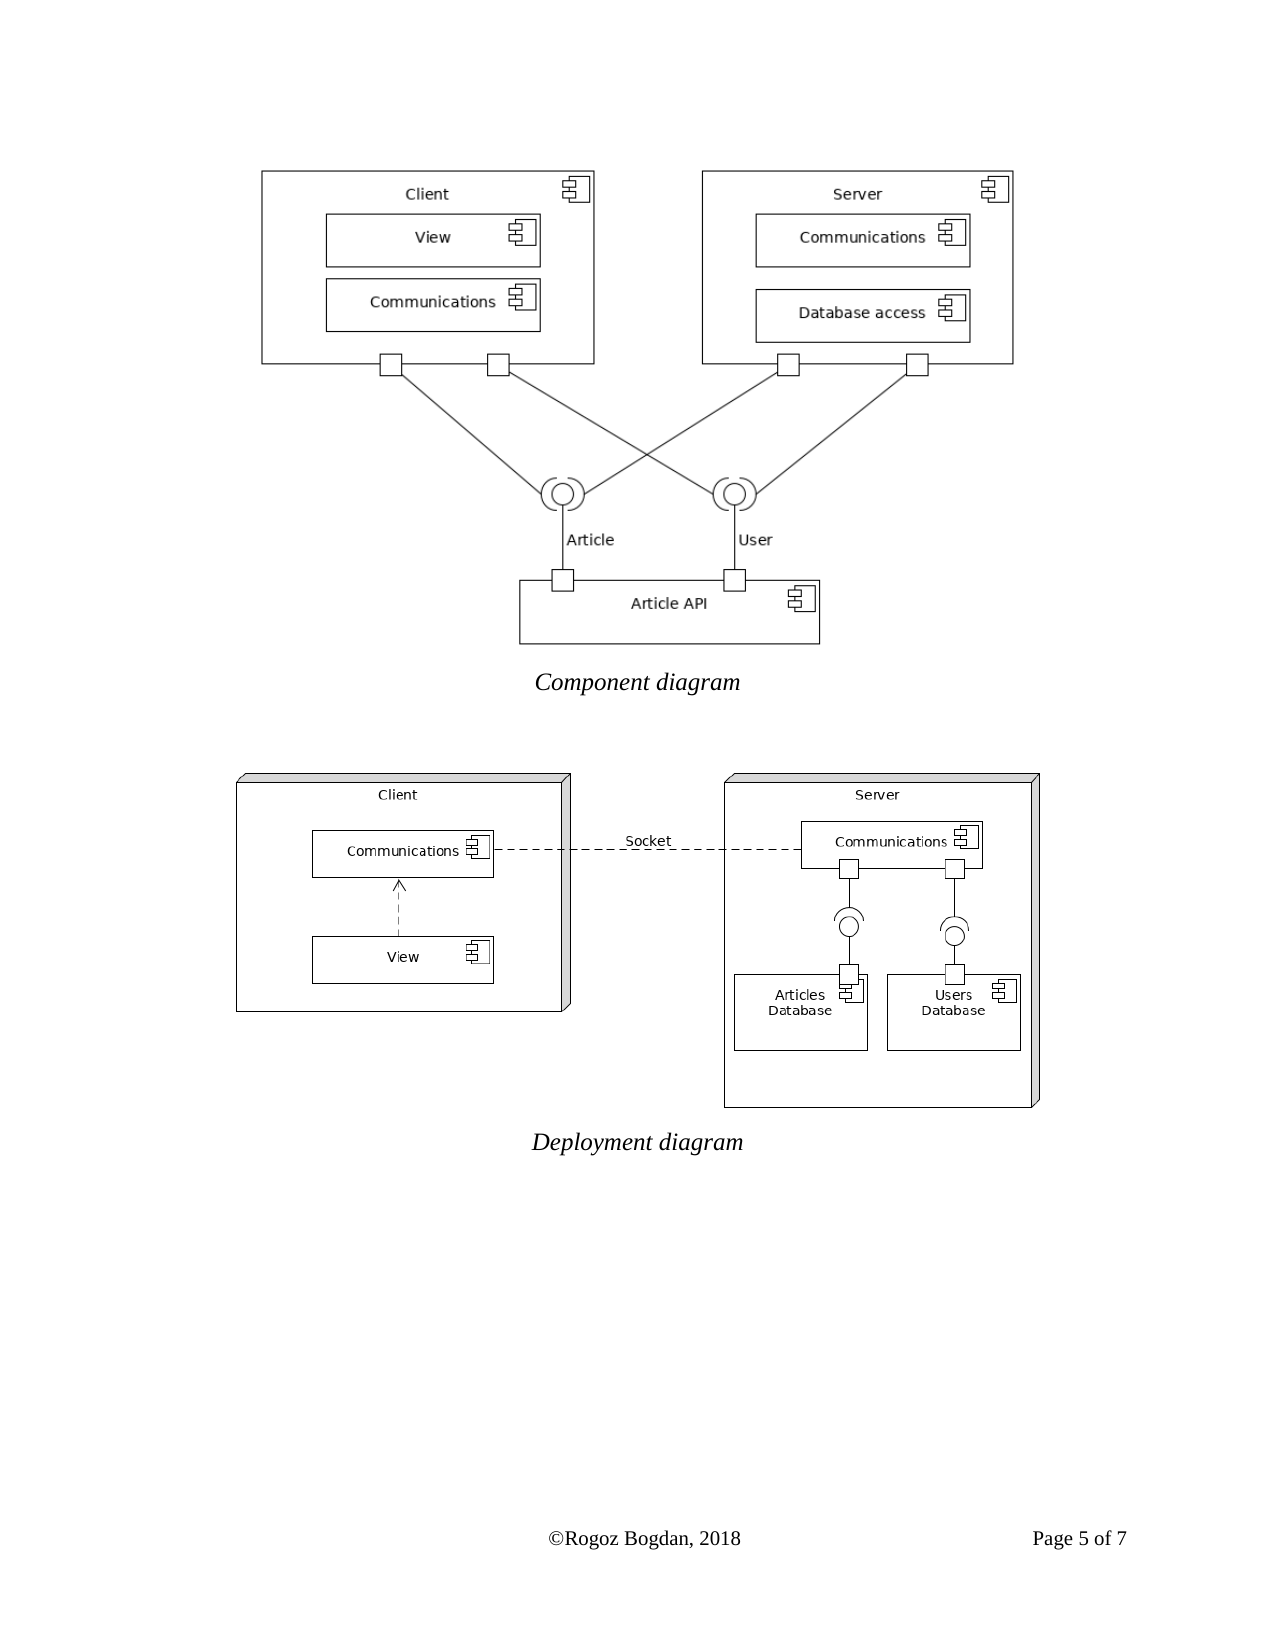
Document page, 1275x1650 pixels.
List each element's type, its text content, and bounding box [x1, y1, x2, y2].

picture [216, 753, 1059, 1127]
title Deployment diagram [150, 1127, 1125, 1156]
picture [240, 150, 1035, 666]
title Component diagram [150, 667, 1125, 696]
